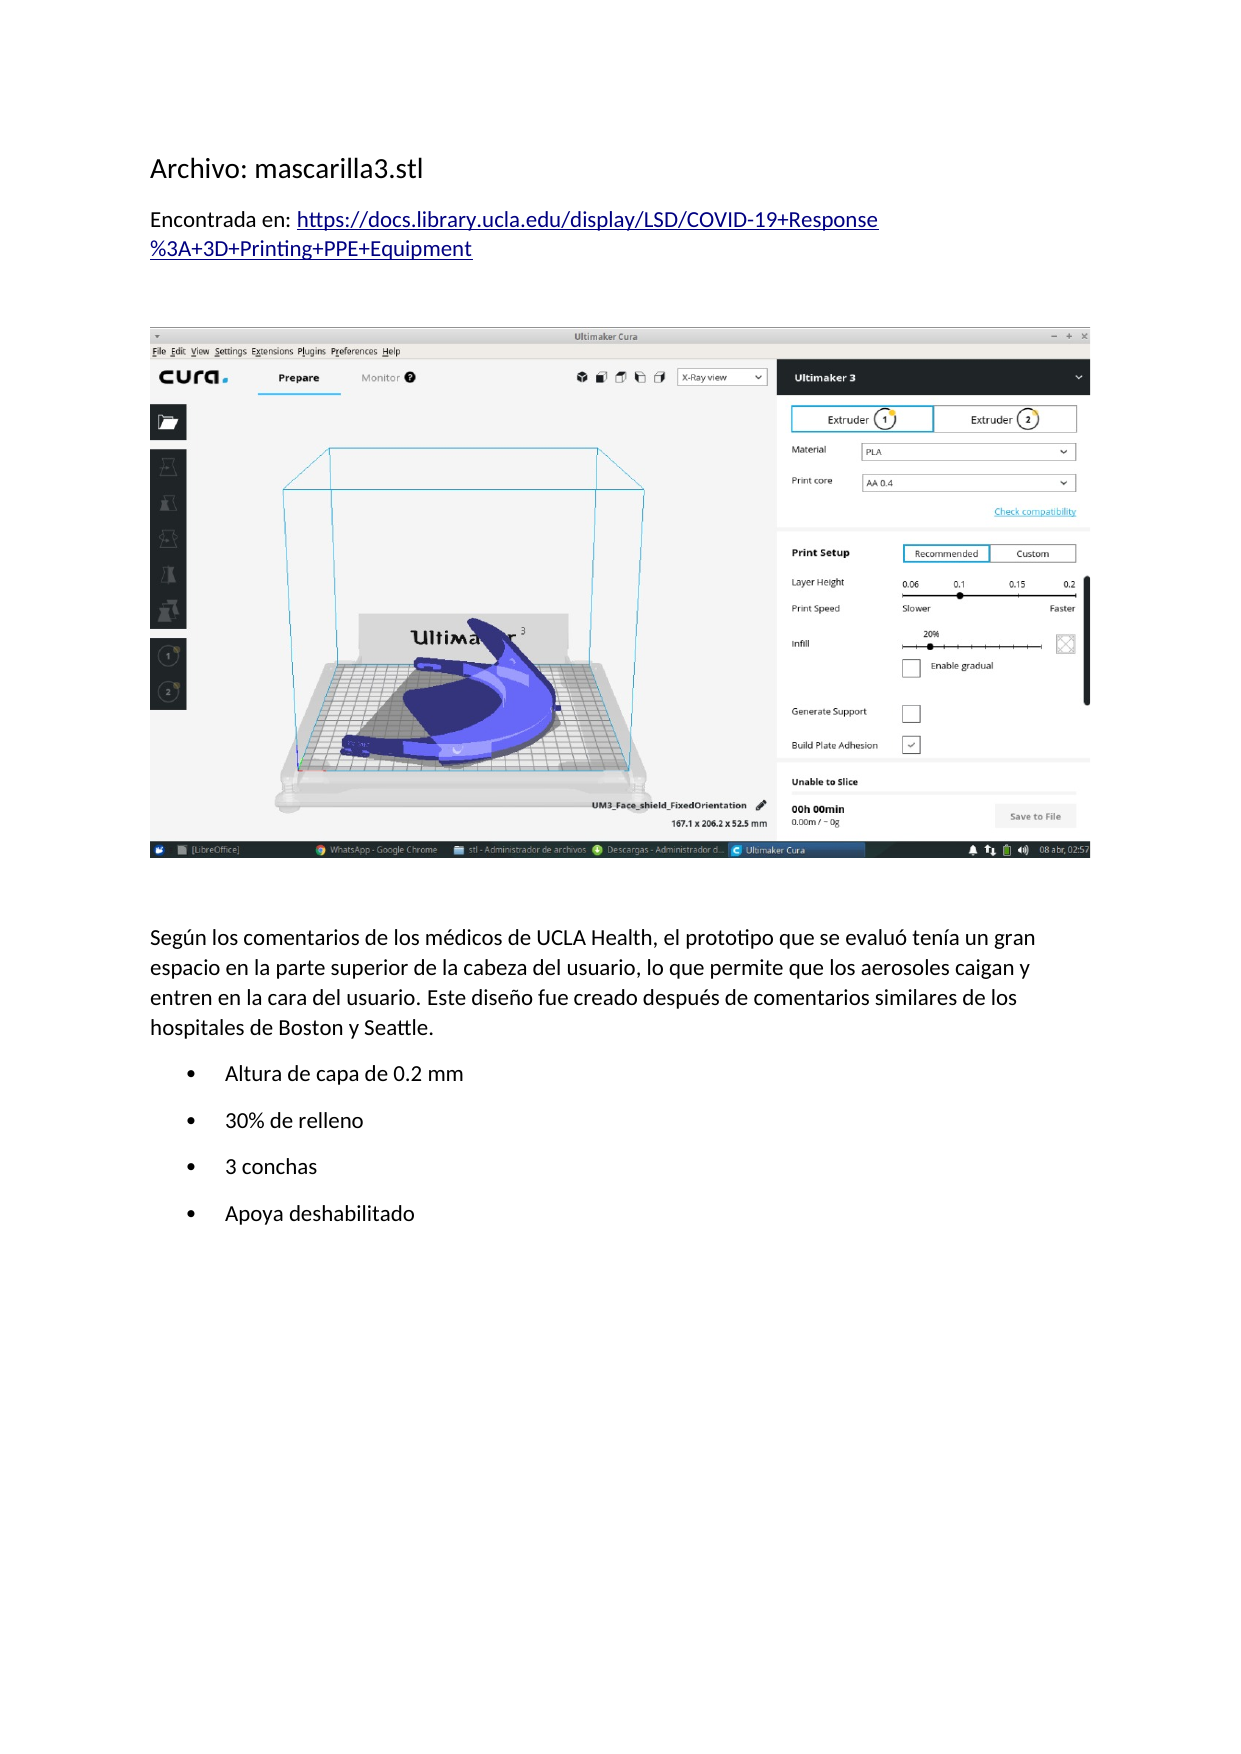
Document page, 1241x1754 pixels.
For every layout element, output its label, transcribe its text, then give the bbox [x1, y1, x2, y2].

text Encontrada en: https://docs.library.ucla.edu/display/LSD/COVID-19+Response%3A+3D+Printing+PPE+Equipment [150, 205, 1090, 263]
list Apoya deshabilitado [187, 1199, 1090, 1227]
text Según los comentarios de los médicos de UCLA Health, el prototipo que se evaluó tenía un gran espacio en la parte superior de la cabeza del usuario, lo que permite que los aerosoles caigan y entren en la cara del usuario. Este diseño fue creado después de comentarios similares de los hospitales de Boston y Seattle. [150, 923, 1090, 1041]
list 3 conchas [187, 1152, 1090, 1181]
text Archivo: mascarilla3.stl [150, 150, 1090, 186]
list 30% de relleno [187, 1106, 1090, 1134]
list Altura de capa de 0.2 mm [187, 1059, 1090, 1087]
